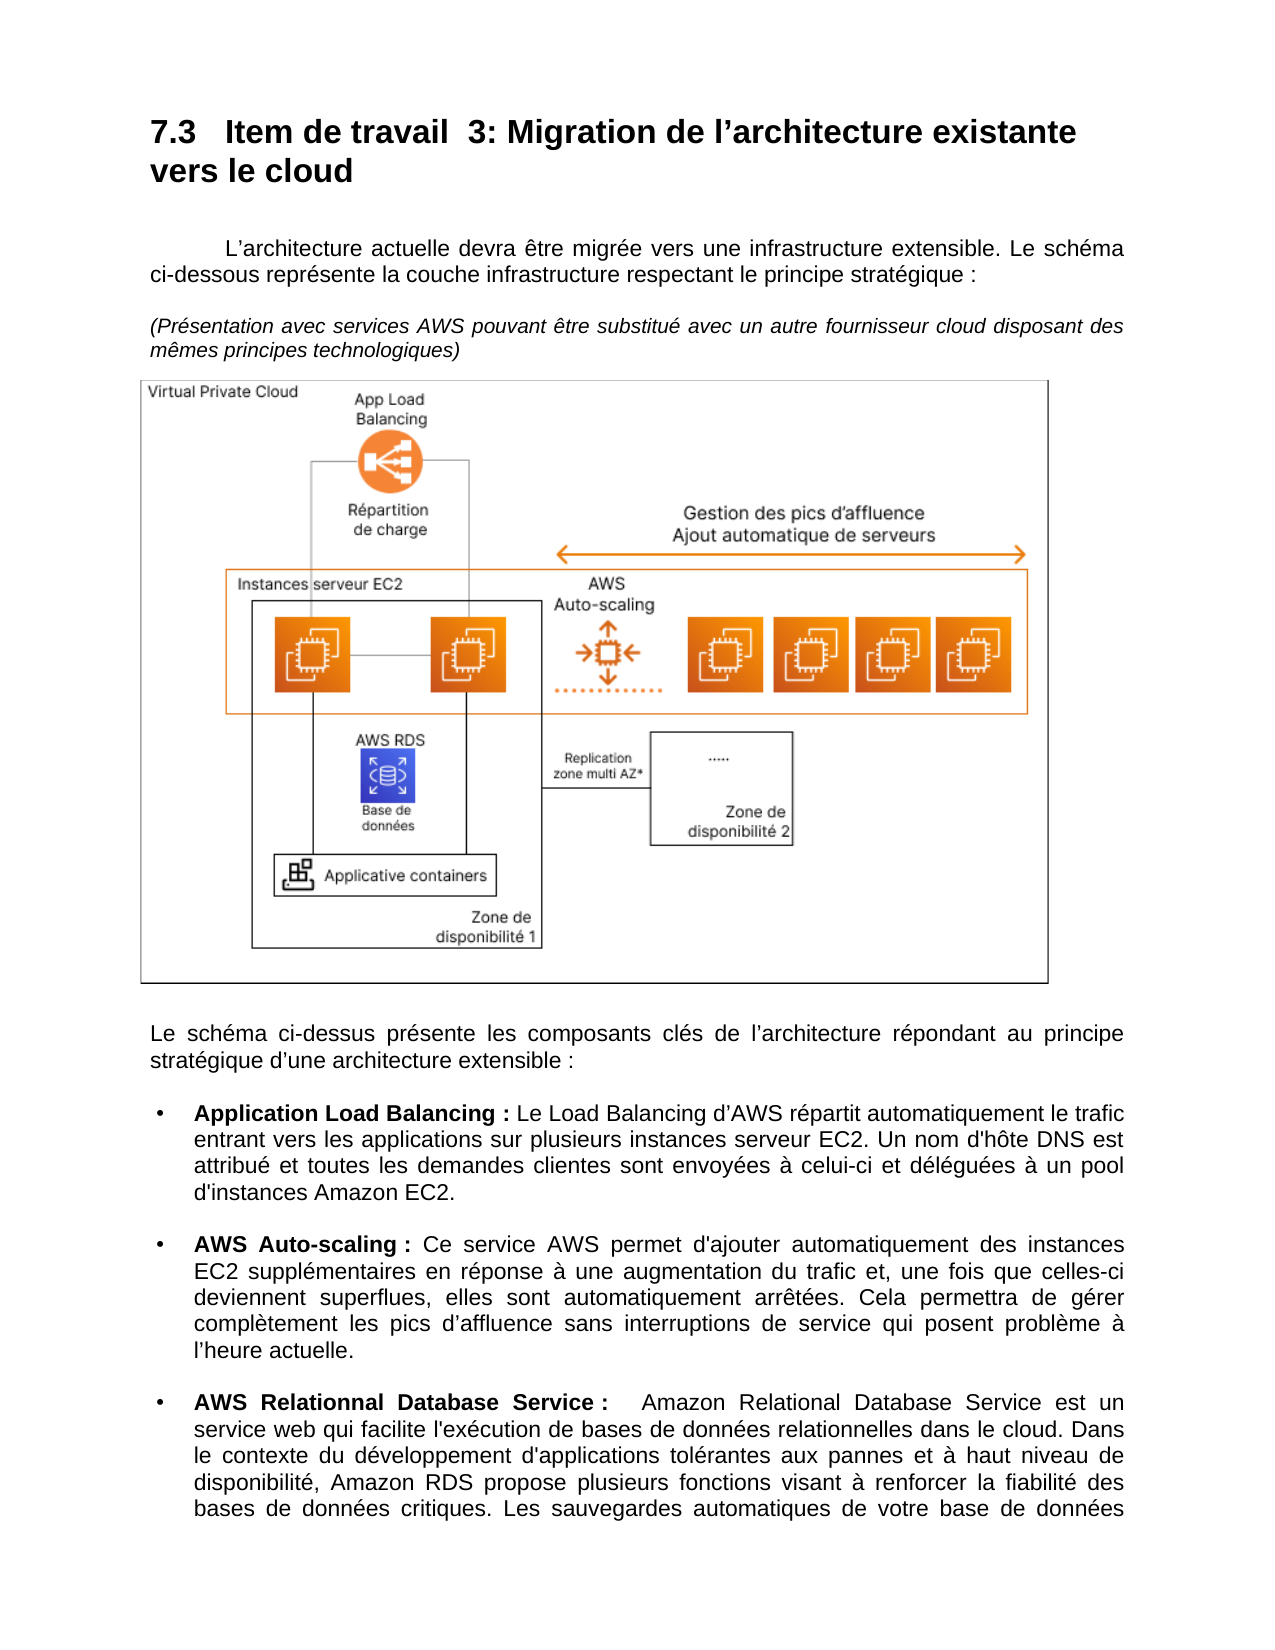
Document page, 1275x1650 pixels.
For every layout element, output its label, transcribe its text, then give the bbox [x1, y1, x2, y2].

text (Présentation avec services AWS pouvant être substitué avec un autre fournisseur cloud disposant des mêmes principes technologiques) [150, 314, 1125, 362]
text L’architecture actuelle devra être migrée vers une infrastructure extensible. Le schéma ci-dessous représente la couche infrastructure respectant le principe stratégique : [150, 234, 1125, 287]
subtitle Item de travail 3: Migration de l’architecture existante vers le cloud [150, 112, 1125, 189]
text Le schéma ci-dessus présente les composants clés de l’architecture répondant au principe stratégique d’une architecture extensible : [150, 1020, 1125, 1073]
list AWS Auto-scaling : Ce service AWS permet d'ajouter automatiquement des instances EC2 supplémentaires en réponse à une augmentation du trafic et, une fois que celles-ci deviennent superflues, elles sont automatiquement arrêtées. Cela permettra de gérer complètement les pics d’affluence sans interruptions de service qui posent problème à l’heure actuelle. [156, 1231, 1125, 1363]
picture [140, 380, 1049, 984]
list AWS Relationnal Database Service : Amazon Relational Database Service est un service web qui facilite l'exécution de bases de données relationnelles dans le cloud. Dans le contexte du développement d'applications tolérantes aux pannes et à haut niveau de disponibilité, Amazon RDS propose plusieurs fonctions visant à renforcer la fiabilité des bases de données critiques. Les sauvegardes automatiques de votre base de données [156, 1389, 1125, 1521]
list Application Load Balancing : Le Load Balancing d’AWS répartit automatiquement le trafic entrant vers les applications sur plusieurs instances serveur EC2. Un nom d'hôte DNS est attribué et toutes les demandes clientes sont envoyées à celui-ci et déléguées à un pool d'instances Amazon EC2. [156, 1099, 1125, 1205]
